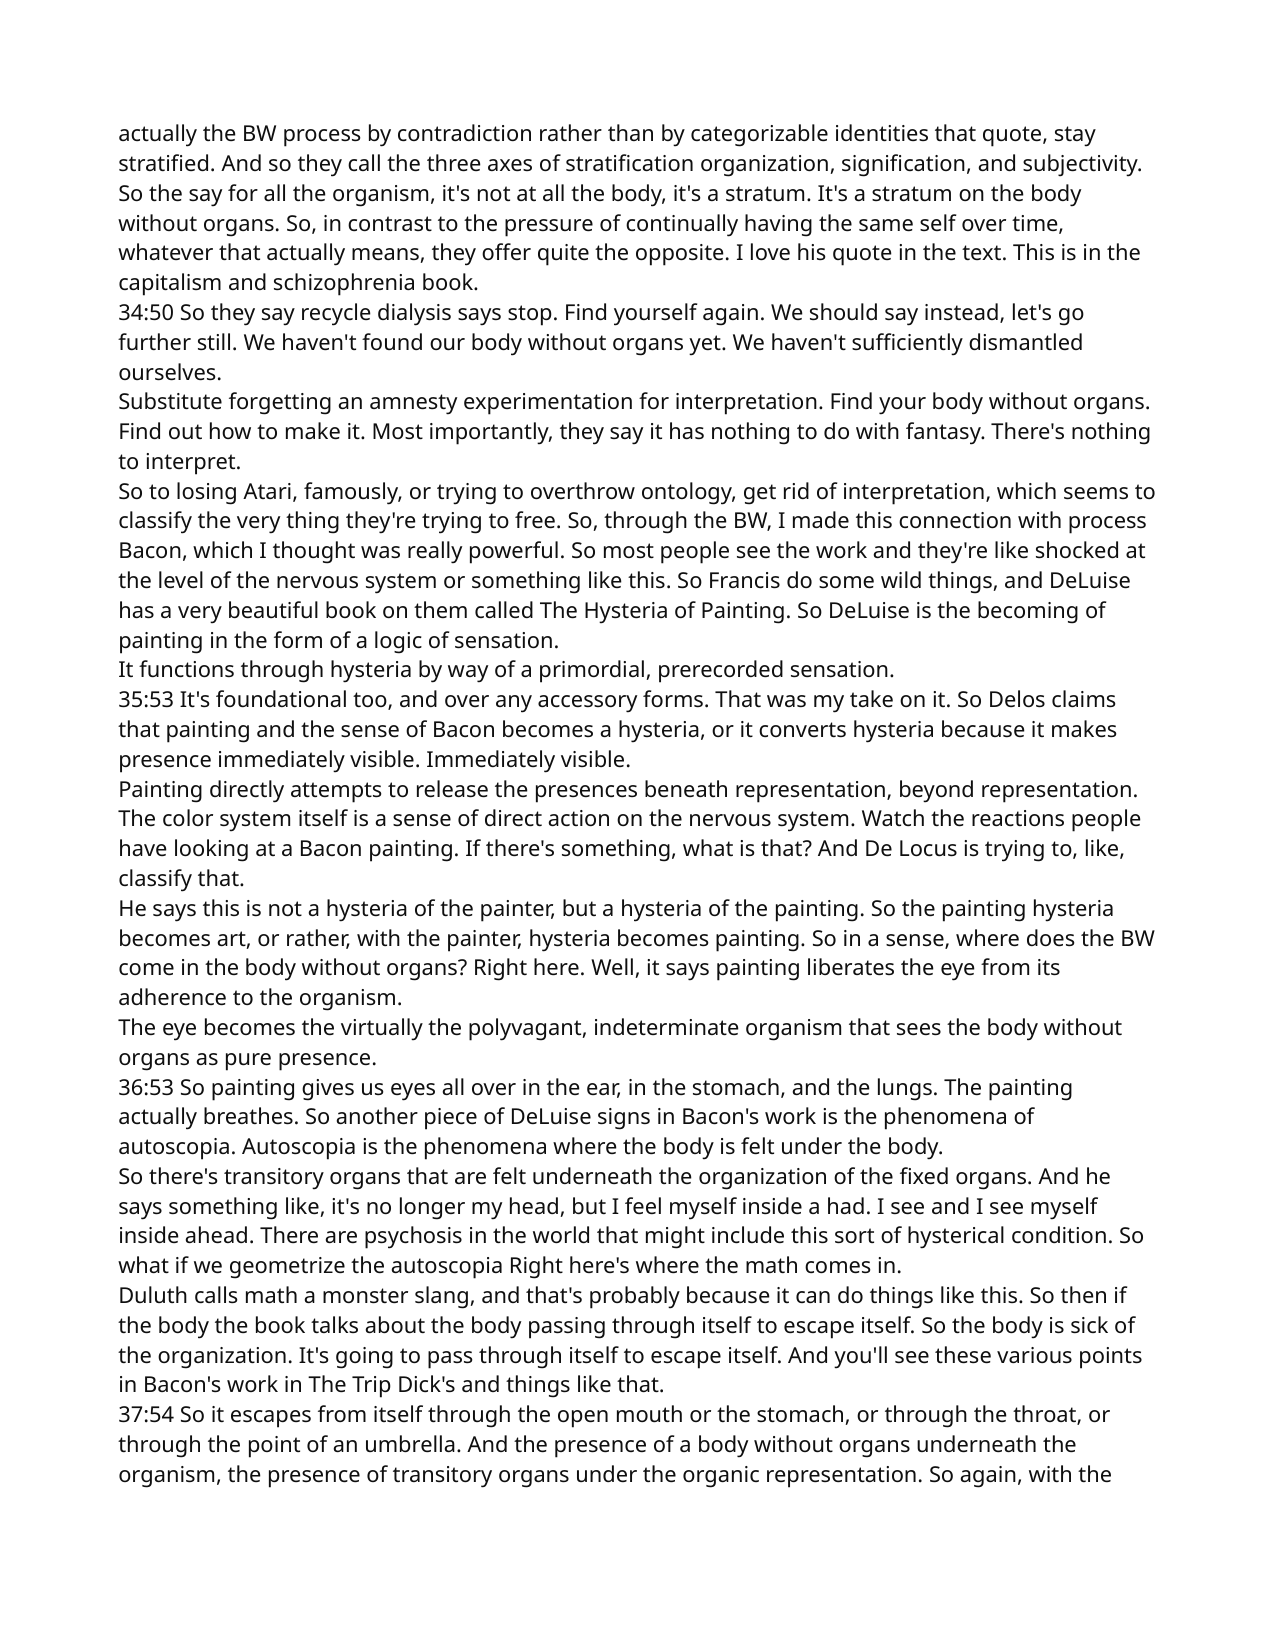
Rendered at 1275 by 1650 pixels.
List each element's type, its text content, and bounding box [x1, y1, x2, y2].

text 37:54 So it escapes from itself through the open mouth or the stomach, or through the throat, or through the point of an umbrella. And the presence of a body without organs underneath the organism, the presence of transitory organs under the organic representation. So again, with the [118, 1399, 1157, 1488]
text 35:53 It's foundational too, and over any accessory forms. That was my take on it. So Delos claims that painting and the sense of Bacon becomes a hysteria, or it converts hysteria because it makes presence immediately visible. Immediately visible. [118, 684, 1157, 773]
text actually the BW process by contradiction rather than by categorizable identities that quote, stay stratified. And so they call the three axes of stratification organization, signification, and subjectivity. [118, 118, 1157, 178]
text Painting directly attempts to release the presences beneath representation, beyond representation. The color system itself is a sense of direct action on the nervous system. Watch the reactions people have looking at a Bacon painting. If there's something, what is that? And De Locus is trying to, like, classify that. [118, 773, 1157, 893]
text Substitute forgetting an amnesty experimentation for interpretation. Find your body without organs. Find out how to make it. Most importantly, they say it has nothing to do with fantasy. There's nothing to interpret. [118, 386, 1157, 476]
text Duluth calls math a monster slang, and that's probably because it can do things like this. So then if the body the book talks about the body passing through itself to escape itself. So the body is sick of the organization. It's going to pass through itself to escape itself. And you'll see these various points in Bacon's work in The Trip Dick's and things like that. [118, 1280, 1157, 1399]
text So the say for all the organism, it's not at all the body, it's a stratum. It's a stratum on the body without organs. So, in contrast to the pressure of continually having the same self over time, whatever that actually means, they offer quite the opposite. I love his quote in the text. This is in the capitalism and schizophrenia book. [118, 178, 1157, 297]
text So there's transitory organs that are felt underneath the organization of the fixed organs. And he says something like, it's no longer my head, but I feel myself inside a had. I see and I see myself inside ahead. There are psychosis in the world that might include this sort of hysterical condition. So what if we geometrize the autoscopia Right here's where the math comes in. [118, 1161, 1157, 1280]
text 36:53 So painting gives us eyes all over in the ear, in the stomach, and the lungs. The painting actually breathes. So another piece of DeLuise signs in Bacon's work is the phenomena of autoscopia. Autoscopia is the phenomena where the body is felt under the body. [118, 1071, 1157, 1161]
text He says this is not a hysteria of the painter, but a hysteria of the painting. So the painting hysteria becomes art, or rather, with the painter, hysteria becomes painting. So in a sense, where does the BW come in the body without organs? Right here. Well, it says painting liberates the eye from its adherence to the organism. [118, 893, 1157, 1012]
text It functions through hysteria by way of a primordial, prerecorded sensation. [118, 654, 1157, 684]
text The eye becomes the virtually the polyvagant, indeterminate organism that sees the body without organs as pure presence. [118, 1012, 1157, 1071]
text So to losing Atari, famously, or trying to overthrow ontology, get rid of interpretation, which seems to classify the very thing they're trying to free. So, through the BW, I made this connection with process Bacon, which I thought was really powerful. So most people see the work and they're like shocked at the level of the nervous system or something like this. So Francis do some wild things, and DeLuise has a very beautiful book on them called The Hysteria of Painting. So DeLuise is the becoming of painting in the form of a logic of sensation. [118, 476, 1157, 654]
text 34:50 So they say recycle dialysis says stop. Find yourself again. We should say instead, let's go further still. We haven't found our body without organs yet. We haven't sufficiently dismantled ourselves. [118, 297, 1157, 386]
